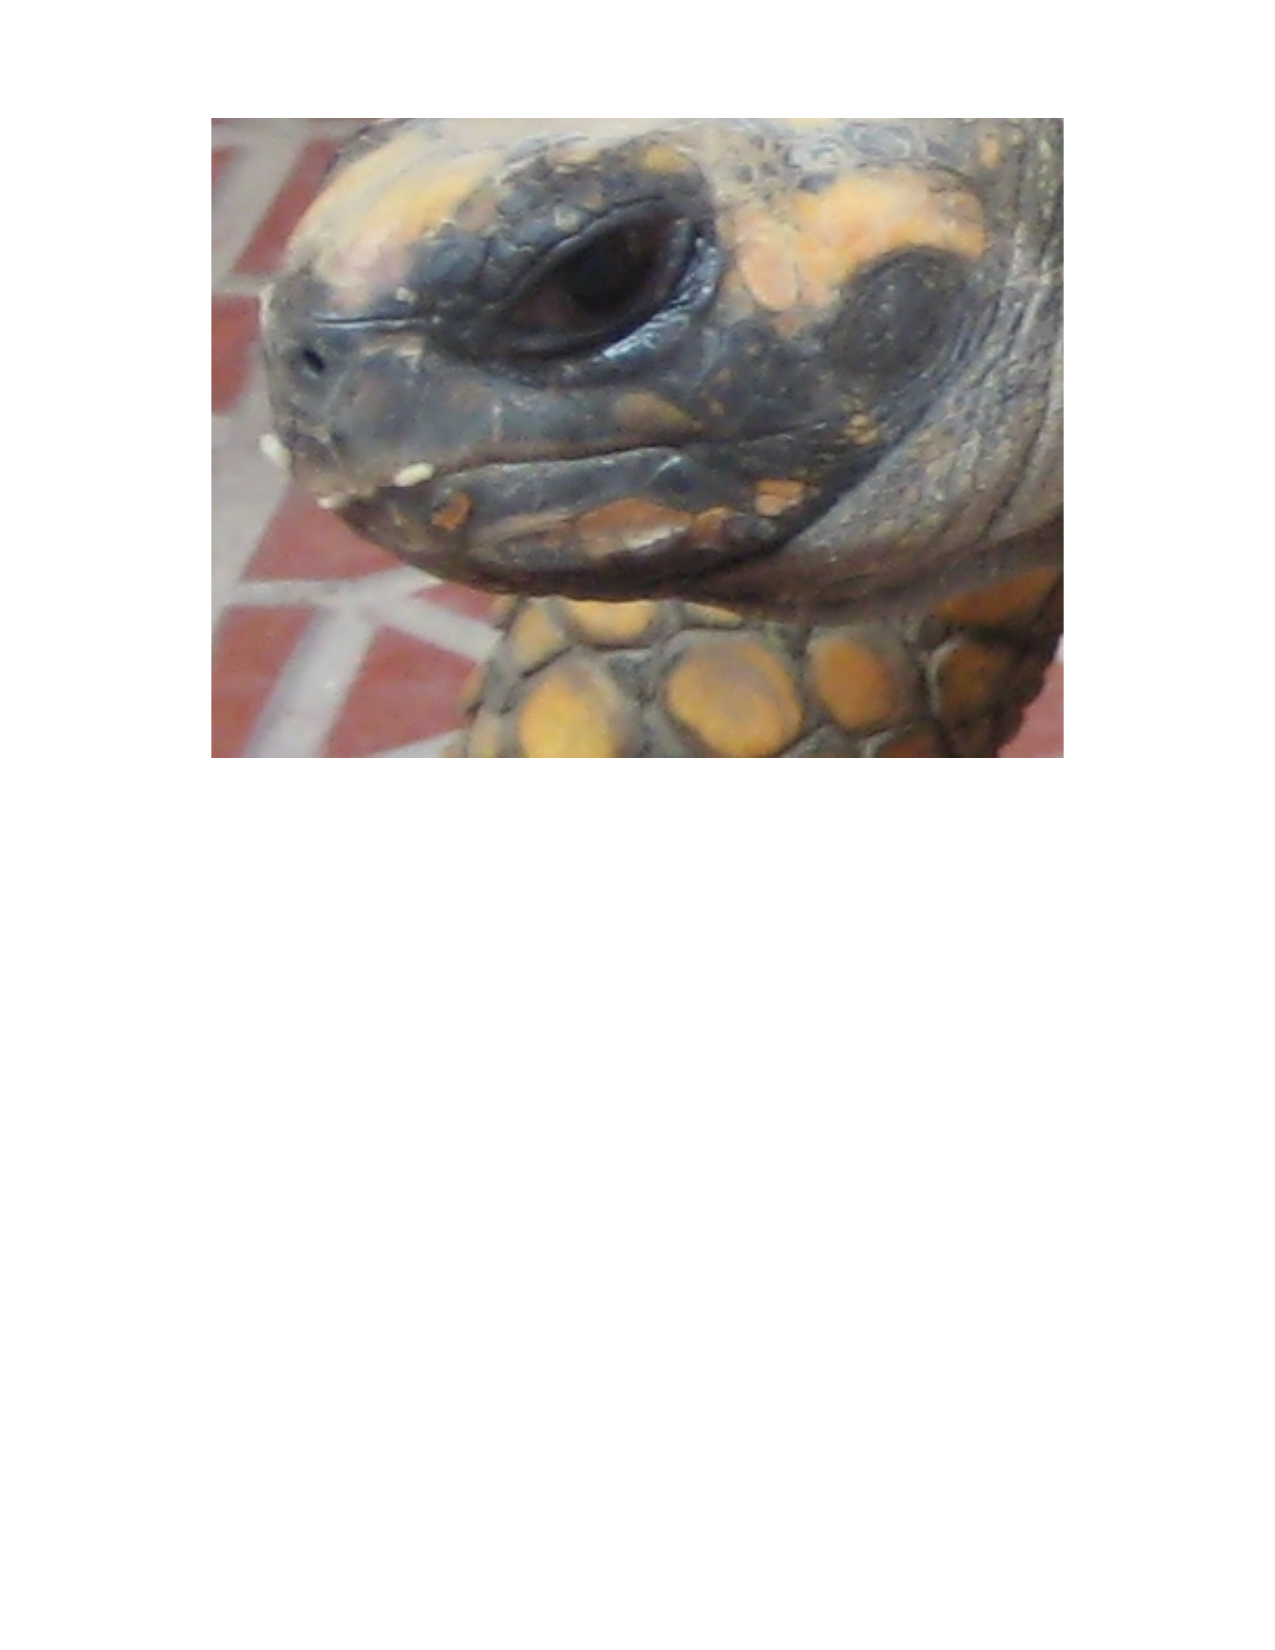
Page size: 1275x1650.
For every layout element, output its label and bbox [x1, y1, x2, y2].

picture [211, 118, 1064, 758]
